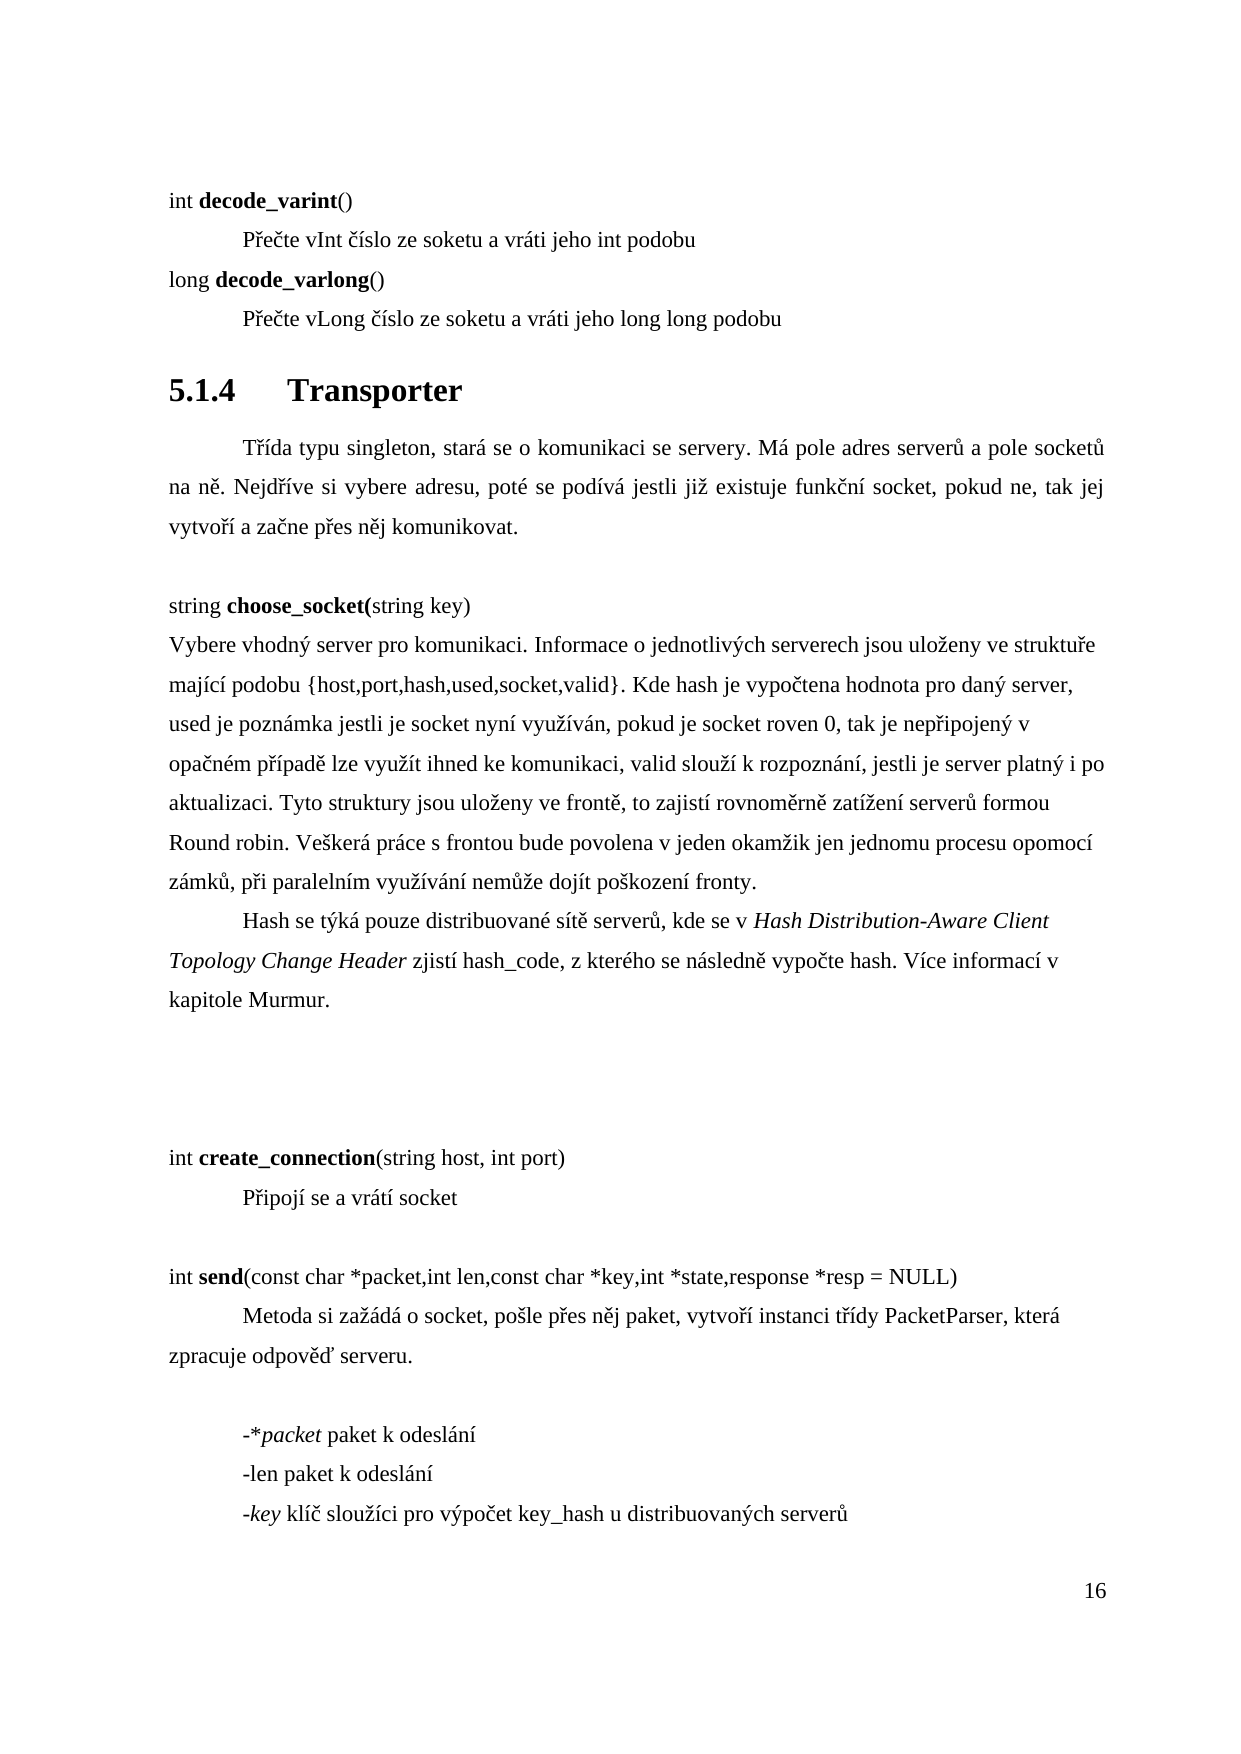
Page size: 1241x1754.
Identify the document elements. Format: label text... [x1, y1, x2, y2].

subtitle Transporter [169, 370, 1106, 408]
text Přečte vInt číslo ze soketu a vráti jeho int podobu [169, 227, 1106, 253]
text Metoda si zažádá o socket, pošle přes něj paket, vytvoří instanci třídy PacketParser, která zpracuje odpověď serveru. [169, 1302, 1106, 1368]
text Připojí se a vrátí socket [169, 1184, 1106, 1210]
text int decode_varint() [169, 187, 1106, 213]
text -*packet paket k odeslání [169, 1421, 1106, 1447]
text Přečte vLong číslo ze soketu a vráti jeho long long podobu [169, 306, 1106, 332]
text Hash se týká pouze distribuované sítě serverů, kde se v Hash Distribution-Aware Client Topology Change Header zjistí hash_code, z kterého se následně vypočte hash. Více informací v kapitole Murmur. [169, 907, 1106, 1013]
text -key klíč sloužíci pro výpočet key_hash u distribuovaných serverů [169, 1500, 1106, 1526]
text Třída typu singleton, stará se o komunikaci se servery. Má pole adres serverů a pole socketů na ně. Nejdříve si vybere adresu, poté se podívá jestli již existuje funkční socket, pokud ne, tak jej vytvoří a začne přes něj komunikovat. [169, 434, 1106, 539]
text Vybere vhodný server pro komunikaci. Informace o jednotlivých serverech jsou uloženy ve struktuře mající podobu {host,port,hash,used,socket,valid}. Kde hash je vypočtena hodnota pro daný server, used je poznámka jestli je socket nyní využíván, pokud je socket roven 0, tak je nepřipojený v opačném případě lze využít ihned ke komunikaci, valid slouží k rozpoznání, jestli je server platný i po aktualizaci. Tyto struktury jsou uloženy ve frontě, to zajistí rovnoměrně zatížení serverů formou Round robin. Veškerá práce s frontou bude povolena v jeden okamžik jen jednomu procesu opomocí zámků, při paralelním využívání nemůže dojít poškození fronty. [169, 631, 1106, 894]
text long decode_varlong() [169, 266, 1106, 292]
text int create_connection(string host, int port) [169, 1144, 1106, 1171]
text int send(const char *packet,int len,const char *key,int *state,response *resp = NULL) [169, 1263, 1106, 1289]
text -len paket k odeslání [169, 1460, 1106, 1487]
text string choose_socket(string key) [169, 592, 1106, 618]
